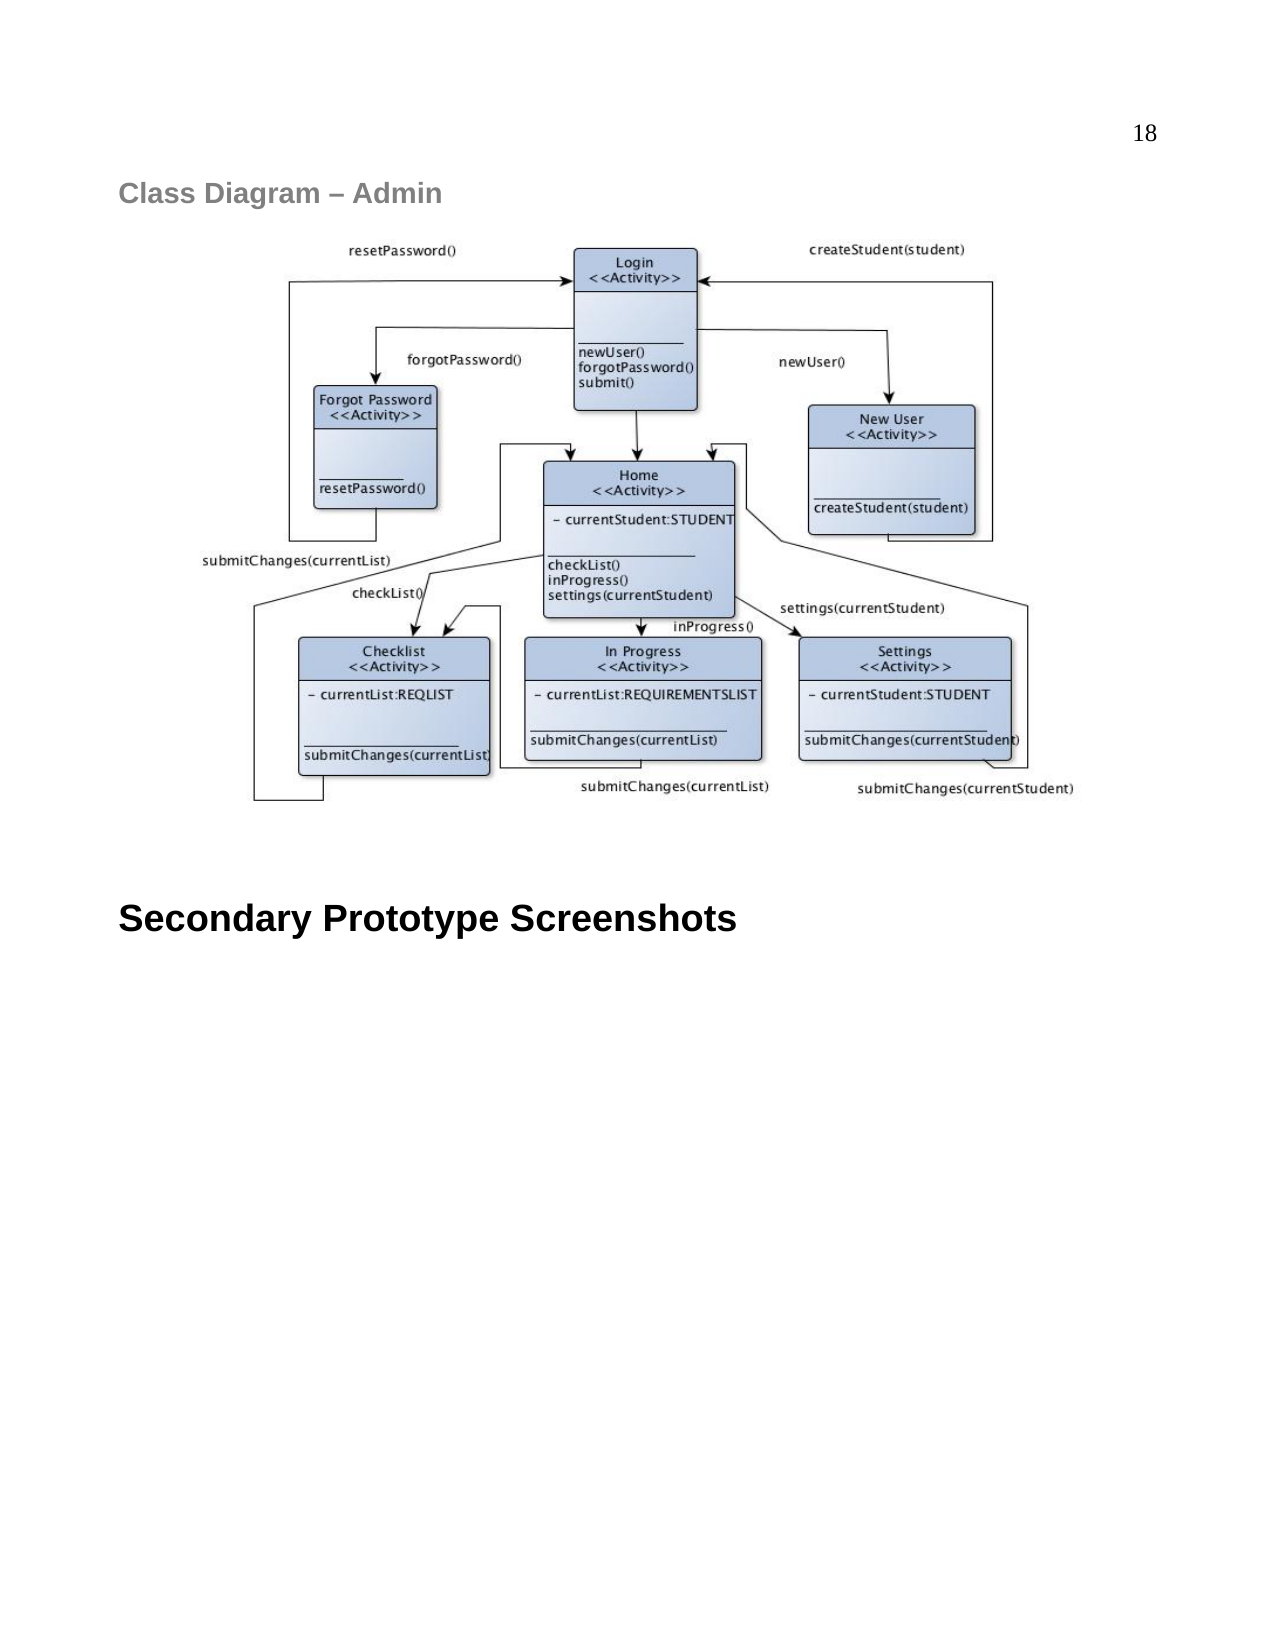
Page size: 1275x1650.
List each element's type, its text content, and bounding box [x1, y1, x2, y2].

subtitle Class Diagram – Admin [118, 176, 1157, 210]
picture [181, 222, 1094, 816]
subtitle Secondary Prototype Screenshots [118, 896, 1157, 939]
